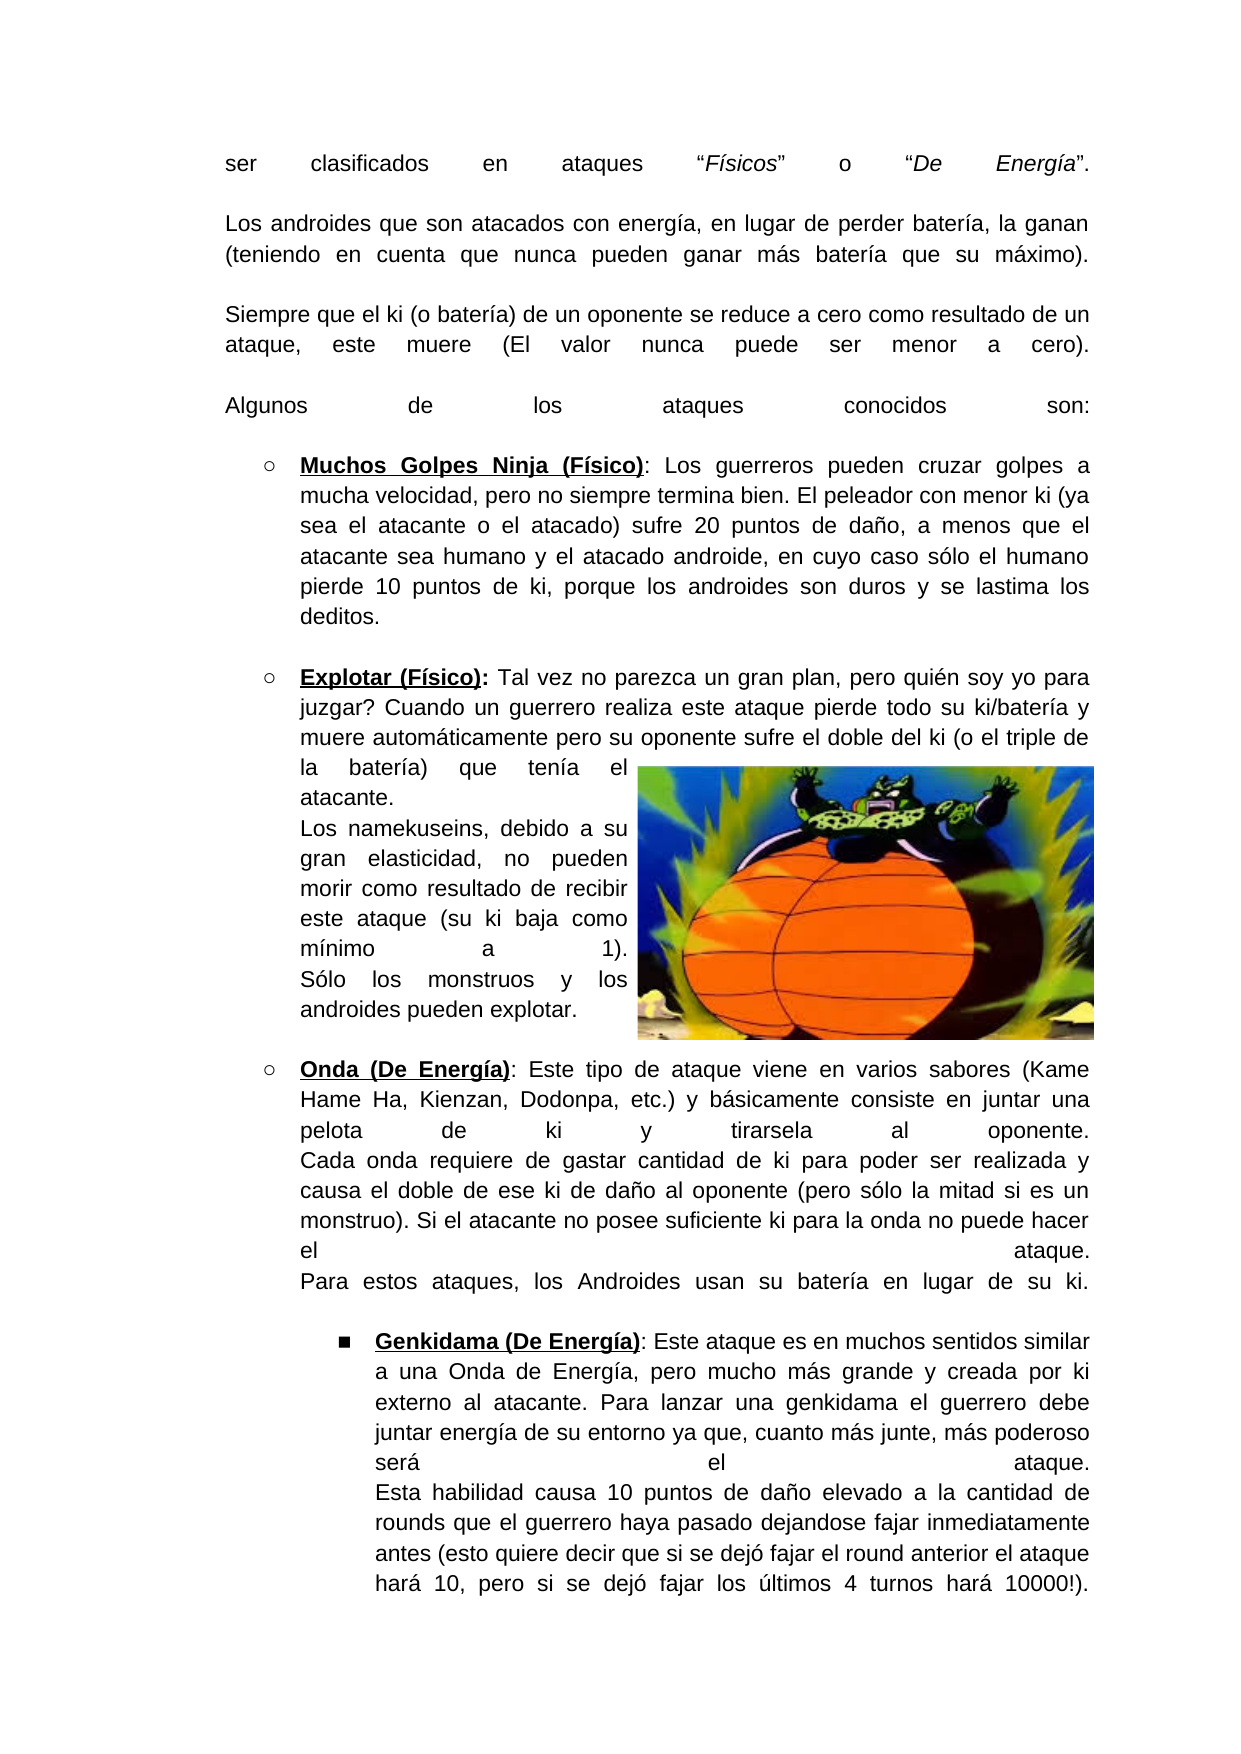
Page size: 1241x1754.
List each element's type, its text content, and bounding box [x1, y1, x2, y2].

list Muchos Golpes Ninja (Físico): Los guerreros pueden cruzar golpes a mucha velocidad, pero no siempre termina bien. El peleador con menor ki (ya sea el atacante o el atacado) sufre 20 puntos de daño, a menos que el atacante sea humano y el atacado androide, en cuyo caso sólo el humano pierde 10 puntos de ki, porque los androides son duros y se lastima los deditos. [262, 452, 1090, 660]
list Onda (De Energía): Este tipo de ataque viene en varios sabores (Kame Hame Ha, Kienzan, Dodonpa, etc.) y básicamente consiste en juntar una pelota de ki y tirarsela al oponente. Cada onda requiere de gastar cantidad de ki para poder ser realizada y causa el doble de ese ki de daño al oponente (pero sólo la mitad si es un monstruo). Si el atacante no posee suficiente ki para la onda no puede hacer el ataque. Para estos ataques, los Androides usan su batería en lugar de su ki. [262, 1056, 1090, 1324]
list ser clasificados en ataques “Físicos” o “De Energía”. Los androides que son atacados con energía, en lugar de perder batería, la ganan (teniendo en cuenta que nunca pueden ganar más batería que su máximo). Siempre que el ki (o batería) de un oponente se reduce a cero como resultado de un ataque, este muere (El valor nunca puede ser menor a cero). Algunos de los ataques conocidos son: [187, 150, 1090, 448]
list Explotar (Físico): Tal vez no parezca un gran plan, pero quién soy yo para juzgar? Cuando un guerrero realiza este ataque pierde todo su ki/batería y muere automáticamente pero su oponente sufre el doble del ki (o el triple de la batería) que tenía el atacante. Los namekuseins, debido a su gran elasticidad, no pueden morir como resultado de recibir este ataque (su ki baja como mínimo a 1). Sólo los monstruos y los androides pueden explotar. [262, 663, 1090, 1022]
list Genkidama (De Energía): Este ataque es en muchos sentidos similar a una Onda de Energía, pero mucho más grande y creada por ki externo al atacante. Para lanzar una genkidama el guerrero debe juntar energía de su entorno ya que, cuanto más junte, más poderoso será el ataque. Esta habilidad causa 10 puntos de daño elevado a la cantidad de rounds que el guerrero haya pasado dejandose fajar inmediatamente antes (esto quiere decir que si se dejó fajar el round anterior el ataque hará 10, pero si se dejó fajar los últimos 4 turnos hará 10000!). [337, 1328, 1090, 1596]
picture [637, 766, 1094, 1040]
